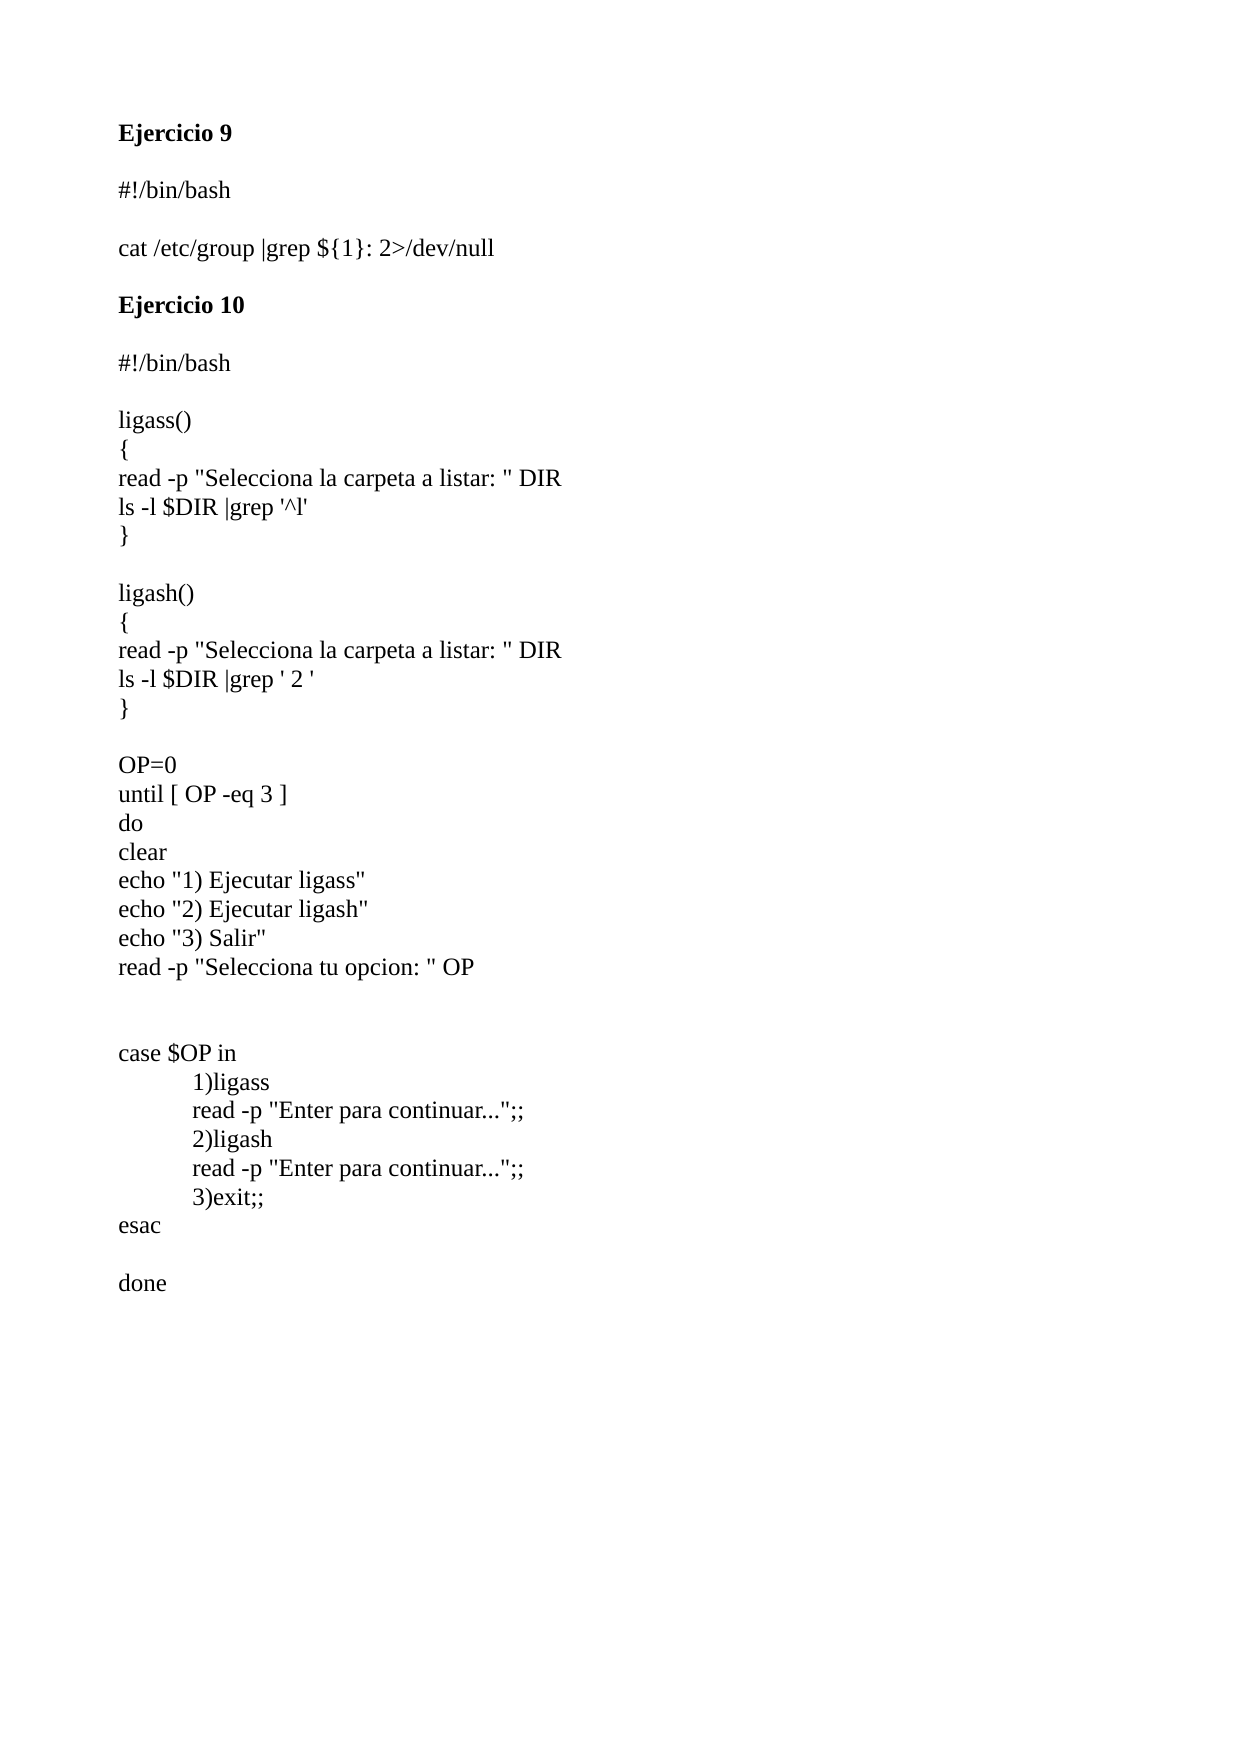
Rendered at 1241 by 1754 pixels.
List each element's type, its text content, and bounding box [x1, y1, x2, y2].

text ligash() [118, 578, 1122, 607]
text 2)ligash [118, 1124, 1122, 1153]
text echo "3) Salir" [118, 923, 1122, 952]
text } [118, 693, 1122, 722]
text Ejercicio 9 [118, 118, 1122, 147]
text ls -l $DIR |grep '^l' [118, 492, 1122, 521]
text Ejercicio 10 [118, 291, 1122, 319]
text #!/bin/bash [118, 176, 1122, 204]
text 1)ligass [118, 1067, 1122, 1096]
text #!/bin/bash [118, 348, 1122, 377]
text read -p "Selecciona la carpeta a listar: " DIR [118, 463, 1122, 492]
text echo "1) Ejecutar ligass" [118, 866, 1122, 894]
text OP=0 [118, 751, 1122, 779]
text { [118, 607, 1122, 636]
text 3)exit;; [118, 1182, 1122, 1211]
text read -p "Enter para continuar...";; [118, 1096, 1122, 1124]
text done [118, 1268, 1122, 1297]
text ls -l $DIR |grep ' 2 ' [118, 664, 1122, 693]
text until [ OP -eq 3 ] [118, 779, 1122, 808]
text read -p "Enter para continuar...";; [118, 1153, 1122, 1182]
text read -p "Selecciona la carpeta a listar: " DIR [118, 636, 1122, 664]
text } [118, 521, 1122, 549]
text cat /etc/group |grep ${1}: 2>/dev/null [118, 233, 1122, 262]
text esac [118, 1211, 1122, 1239]
text ligass() [118, 406, 1122, 434]
text case $OP in [118, 1038, 1122, 1067]
text { [118, 434, 1122, 463]
text echo "2) Ejecutar ligash" [118, 894, 1122, 923]
text do [118, 808, 1122, 837]
text read -p "Selecciona tu opcion: " OP [118, 952, 1122, 981]
text clear [118, 837, 1122, 866]
